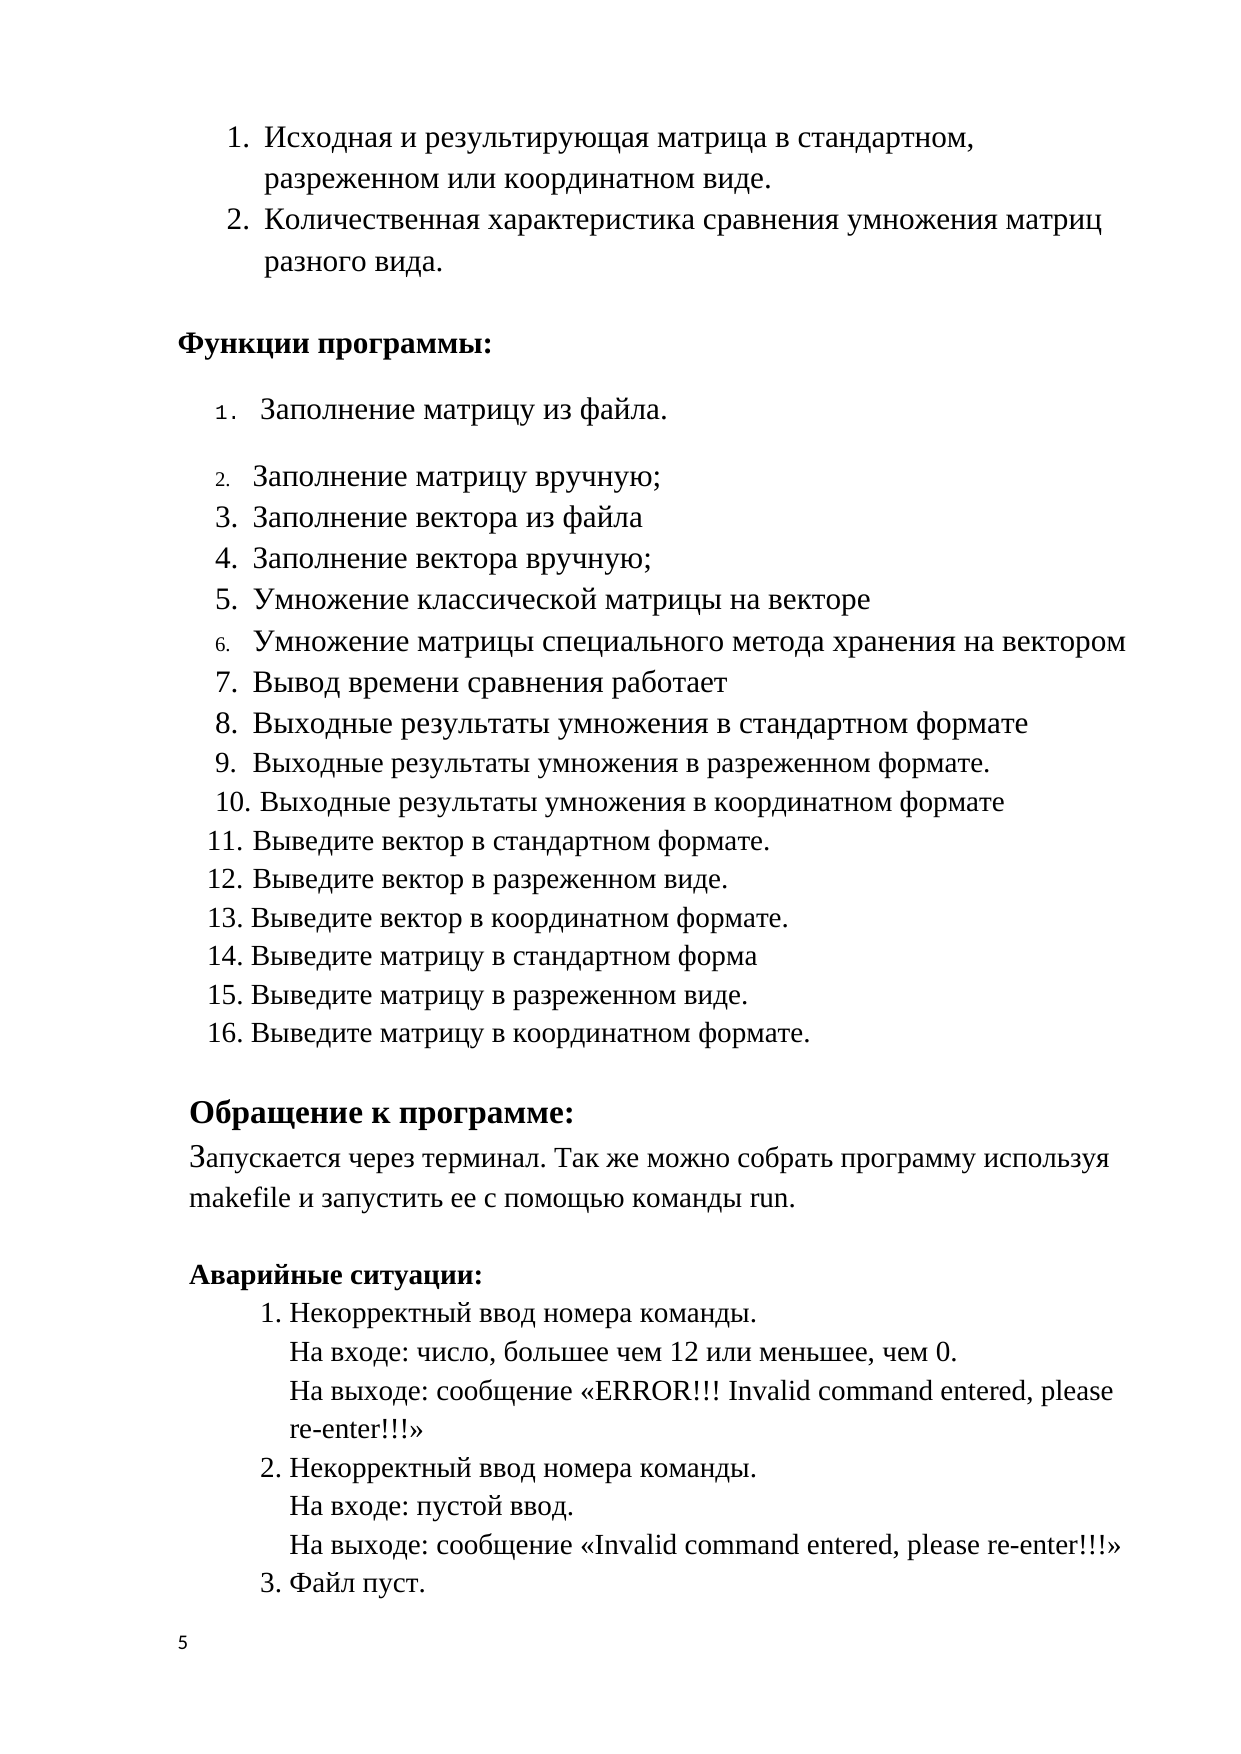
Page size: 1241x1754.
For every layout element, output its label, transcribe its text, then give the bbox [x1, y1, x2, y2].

list Заполнение вектора из файла [215, 498, 1152, 534]
list Выходные результаты умножения в координатном формате [215, 784, 1152, 818]
list 14. Выведите матрицу в стандартном форма [207, 938, 1152, 972]
list Вывод времени сравнения работает [215, 663, 1152, 699]
list Выведите вектор в разреженном виде. [207, 861, 1152, 895]
list Запускается через терминал. Так же можно собрать программу используя makefile и запустить ее с помощью команды run. [189, 1137, 1152, 1213]
list Заполнение матрицу из файла. [215, 391, 1152, 427]
list Аварийные ситуации: [189, 1257, 1152, 1291]
list 15. Выведите матрицу в разреженном виде. [207, 977, 1152, 1010]
list Обращение к программе: [189, 1092, 1152, 1131]
list Функции программы: [177, 324, 1152, 360]
list Выходные результаты умножения в разреженном формате. [215, 746, 1152, 779]
list 16. Выведите матрицу в координатном формате. [207, 1015, 1152, 1049]
list Заполнение матрицу вручную; [215, 457, 1152, 493]
list 3. Файл пуст. [260, 1565, 1152, 1599]
list Количественная характеристика сравнения умножения матриц разного вида. [226, 201, 1152, 278]
list На входе: число, большее чем 12 или меньшее, чем 0. [260, 1334, 1152, 1368]
list Умножение матрицы специального метода хранения на вектором [215, 622, 1152, 658]
list На выходе: сообщение «ERROR!!! Invalid command entered, please re-enter!!!» [260, 1373, 1152, 1445]
list На входе: пустой ввод. [260, 1488, 1152, 1522]
list Заполнение вектора вручную; [215, 539, 1152, 575]
list 13. Выведите вектор в координатном формате. [207, 900, 1152, 933]
list Выходные результаты умножения в стандартном формате [215, 704, 1152, 740]
list Исходная и результирующая матрица в стандартном, разреженном или координатном виде. [226, 118, 1152, 195]
list 2. Некорректный ввод номера команды. [260, 1450, 1152, 1483]
list Выведите вектор в стандартном формате. [207, 823, 1152, 856]
list 1. Некорректный ввод номера команды. [260, 1296, 1152, 1329]
list Умножение классической матрицы на векторе [215, 581, 1152, 617]
list На выходе: сообщение «Invalid command entered, please re-enter!!!» [260, 1527, 1152, 1560]
